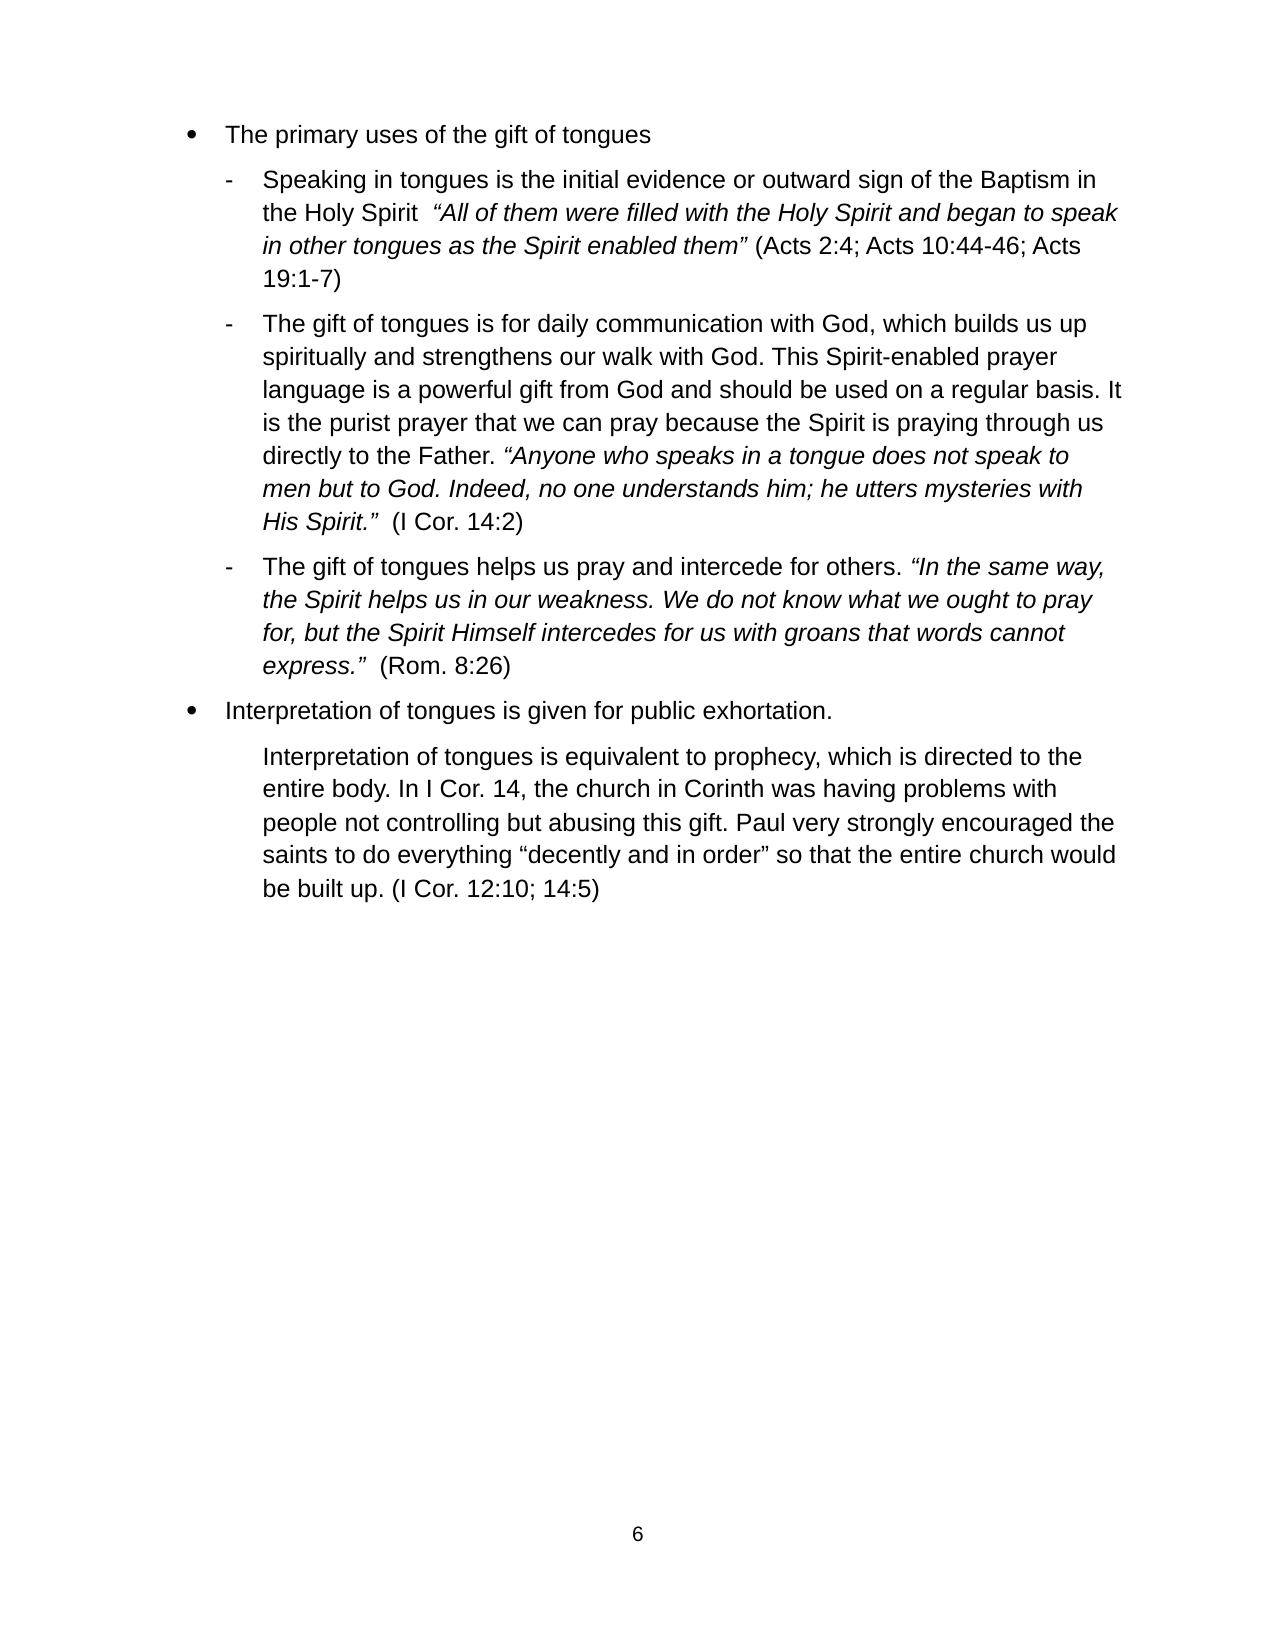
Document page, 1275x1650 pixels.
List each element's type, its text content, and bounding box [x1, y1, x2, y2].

list Interpretation of tongues is given for public exhortation. [187, 696, 1125, 725]
list The primary uses of the gift of tongues [187, 120, 1125, 149]
list Speaking in tongues is the initial evidence or outward sign of the Baptism in the Holy Spirit “All of them were filled with the Holy Spirit and began to speak in other tongues as the Spirit enabled them” (Acts 2:4; Acts 10:44-46; Acts 19:1-7) [225, 165, 1125, 293]
list The gift of tongues helps us pray and intercede for others. “In the same way, the Spirit helps us in our weakness. We do not know what we ought to pray for, but the Spirit Himself intercedes for us with groans that words cannot express.” (Rom. 8:26) [225, 552, 1125, 680]
list The gift of tongues is for daily communication with God, which builds us up spiritually and strengthens our walk with God. This Spirit-enabled prayer language is a powerful gift from God and should be used on a regular basis. It is the purist prayer that we can pray because the Spirit is praying through us directly to the Father. “Anyone who speaks in a tongue does not speak to men but to God. Indeed, no one understands him; he utters mysteries with His Spirit.” (I Cor. 14:2) [225, 309, 1125, 536]
text Interpretation of tongues is equivalent to prophecy, which is directed to the entire body. In I Cor. 14, the church in Corinth was having problems with people not controlling but abusing this gift. Paul very strongly encouraged the saints to do everything “decently and in order” so that the entire church would be built up. (I Cor. 12:10; 14:5) [262, 741, 1125, 902]
